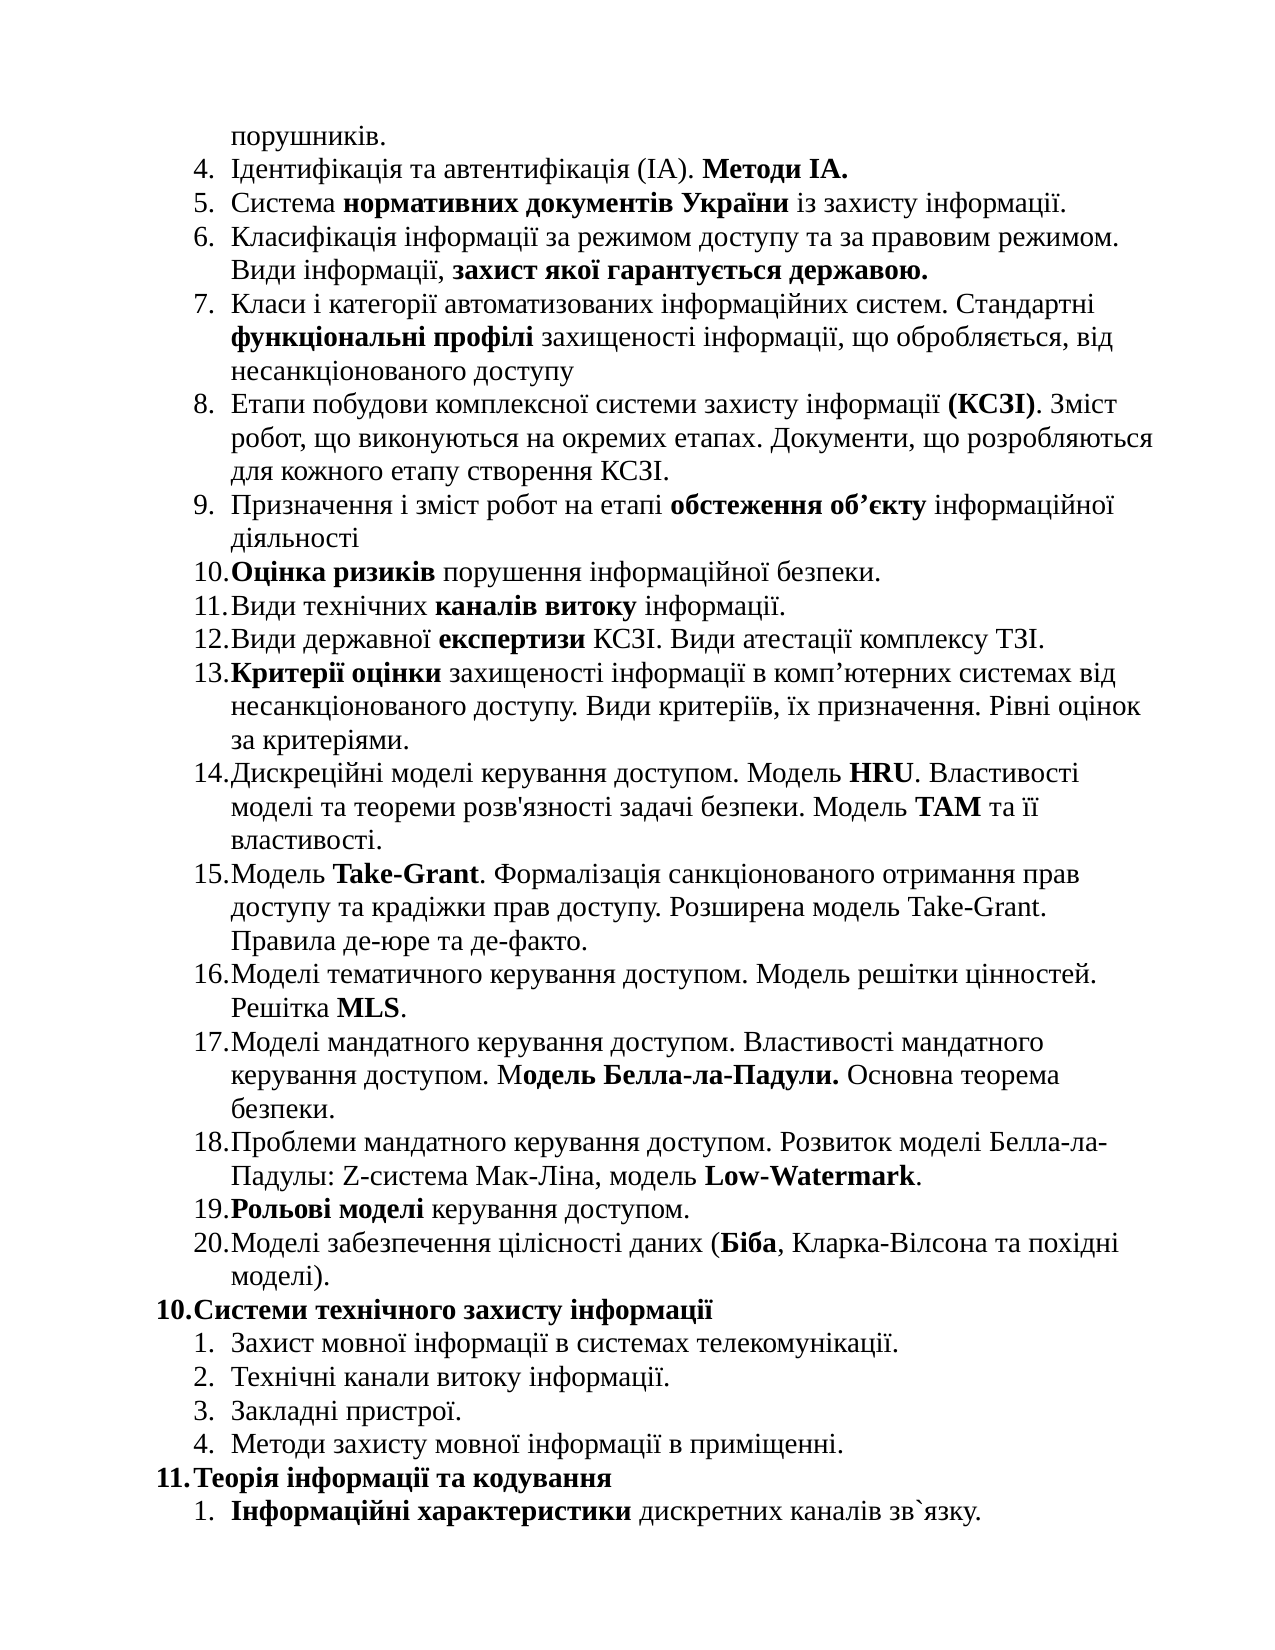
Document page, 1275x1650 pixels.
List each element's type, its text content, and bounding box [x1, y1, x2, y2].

list Дискреційні моделі керування доступом. Модель HRU. Властивості моделі та теореми розв'язності задачі безпеки. Модель ТАМ та її властивості. [193, 755, 1157, 856]
list Етапи побудови комплексної системи захисту інформації (КСЗІ). Зміст робот, що виконуються на окремих етапах. Документи, що розробляються для кожного етапу створення КСЗІ. [193, 386, 1157, 487]
list Методи захисту мовної інформації в приміщенні. [193, 1426, 1157, 1460]
list Проблеми мандатного керування доступом. Розвиток моделі Белла-ла- Падулы: Z-система Мак-Ліна, модель Low-Watermark. [193, 1124, 1157, 1191]
list Види технічних каналів витоку інформації. [193, 588, 1157, 621]
list Класи і категорії автоматизованих інформаційних систем. Стандартні функціональні профілі захищеності інформації, що обробляється, від несанкціонованого доступу [193, 286, 1157, 386]
list Теорія інформації та кодування [156, 1460, 1157, 1493]
list Рольові моделі керування доступом. [193, 1191, 1157, 1225]
list Оцінка ризиків порушення інформаційної безпеки. [193, 554, 1157, 588]
list Моделі тематичного керування доступом. Модель решітки цінностей. Решітка MLS. [193, 957, 1157, 1024]
list Технічні канали витоку інформації. [193, 1359, 1157, 1393]
list Системи технічного захисту інформації [156, 1292, 1157, 1326]
list Критерії оцінки захищеності інформації в комп’ютерних системах від несанкціонованого доступу. Види критеріїв, їх призначення. Рівні оцінок за критеріями. [193, 655, 1157, 755]
list порушників. [193, 118, 1157, 152]
list Призначення і зміст робот на етапі обстеження об’єкту інформаційної діяльності [193, 487, 1157, 554]
list Види державної експертизи КСЗІ. Види атестації комплексу ТЗІ. [193, 621, 1157, 655]
list Моделі мандатного керування доступом. Властивості мандатного керування доступом. Модель Белла-ла-Падули. Основна теорема безпеки. [193, 1024, 1157, 1124]
list Модель Take-Grant. Формалізація санкціонованого отримання прав доступу та крадіжки прав доступу. Розширена модель Take-Grant. Правила де-юре та де-факто. [193, 856, 1157, 957]
list Інформаційні характеристики дискретних каналів зв`язку. [193, 1493, 1157, 1527]
list Ідентифікація та автентифікація (ІА). Методи ІА. [193, 152, 1157, 185]
list Моделі забезпечення цілісності даних (Біба, Кларка-Вілсона та похідні моделі). [193, 1225, 1157, 1292]
list Захист мовної інформації в системах телекомунікації. [193, 1326, 1157, 1359]
list Система нормативних документів України із захисту інформації. [193, 185, 1157, 219]
list Класифікація інформації за режимом доступу та за правовим режимом. Види інформації, захист якої гарантується державою. [193, 219, 1157, 286]
list Закладні пристрої. [193, 1393, 1157, 1426]
